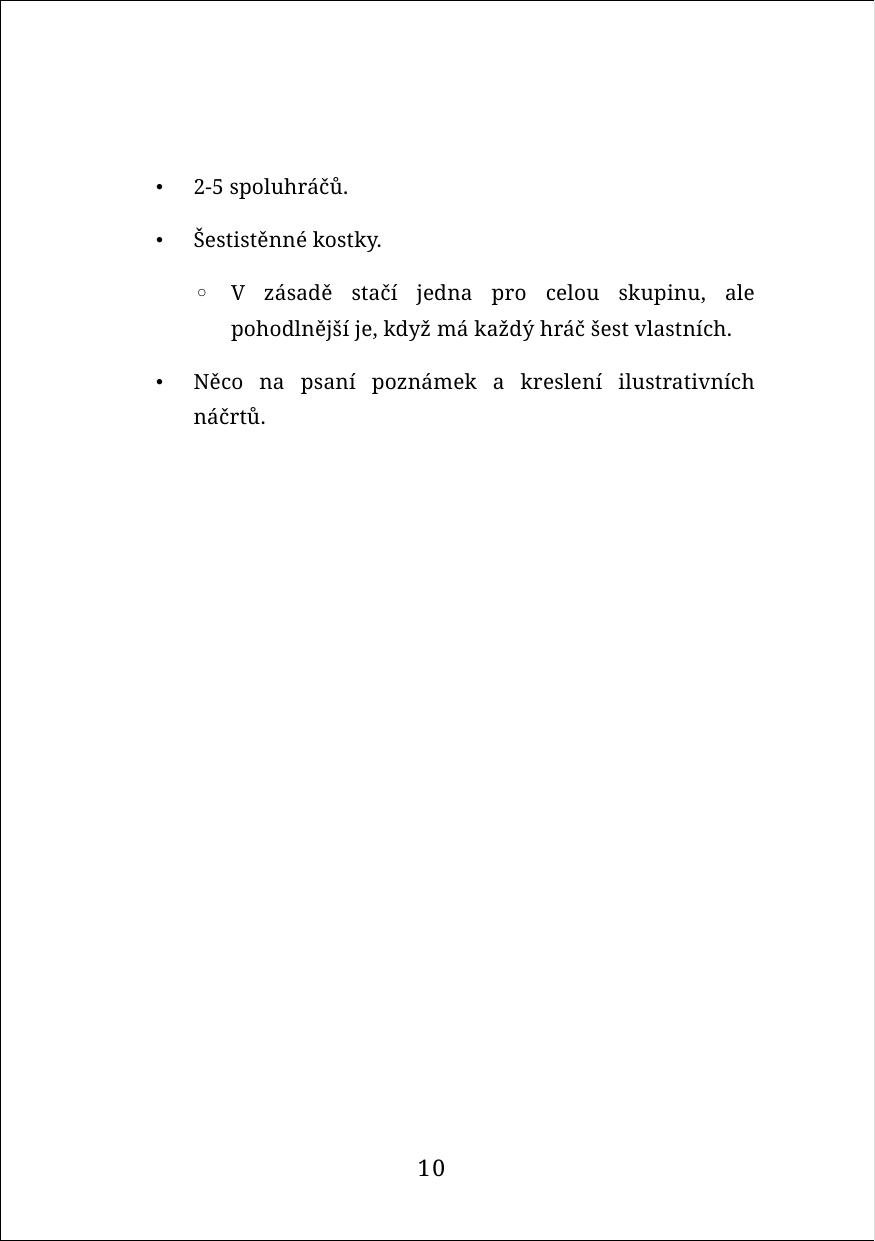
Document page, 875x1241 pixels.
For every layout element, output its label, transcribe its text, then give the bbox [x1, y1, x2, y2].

list 2-5 spoluhráčů. [156, 172, 756, 200]
list Něco na psaní poznámek a kreslení ilustrativních náčrtů. [156, 367, 756, 431]
list V⁠ zásadě stačí jedna pro celou skupinu, ale pohodlnější je, když má každý hráč šest vlastních. [193, 278, 756, 342]
list Šestistěnné kostky. [156, 225, 756, 253]
